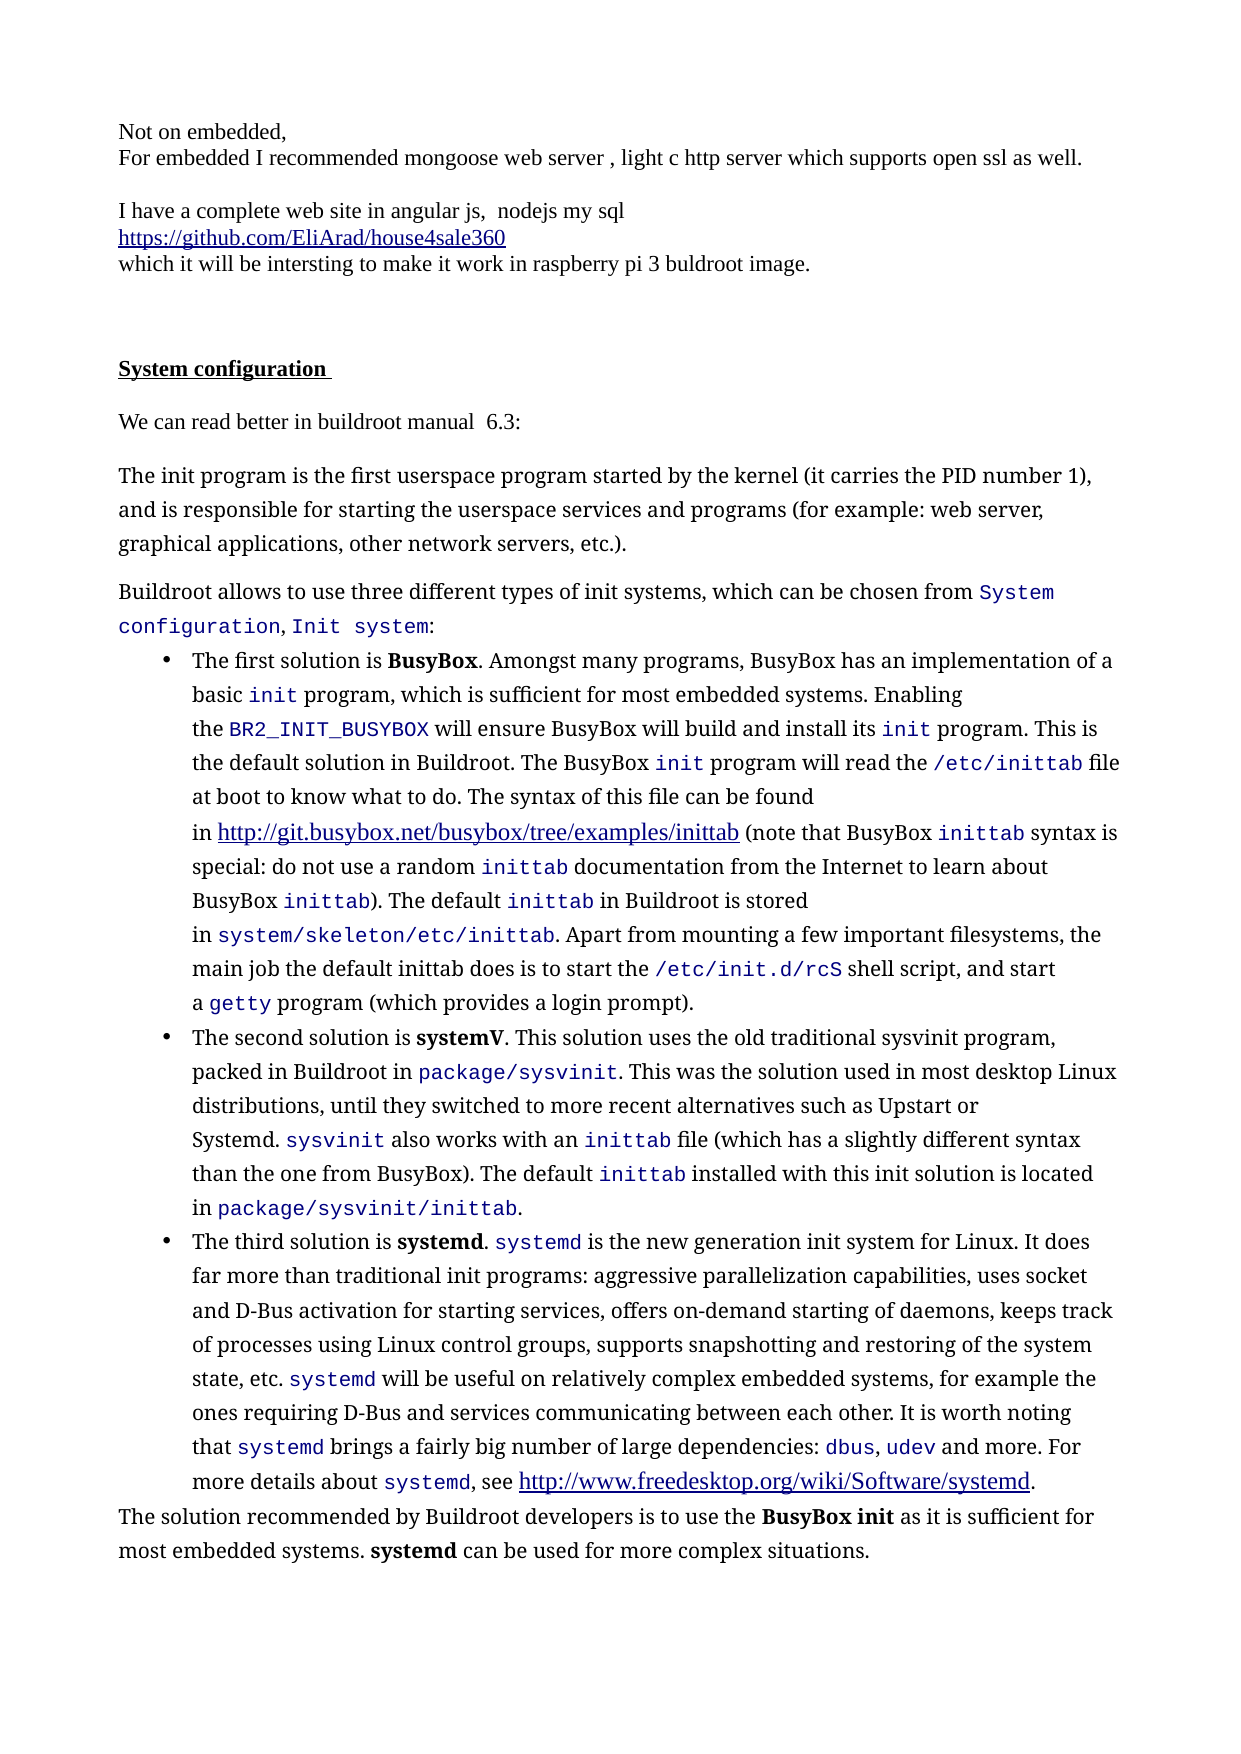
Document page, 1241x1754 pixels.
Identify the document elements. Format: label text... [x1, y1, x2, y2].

text Not on embedded, [118, 118, 1122, 144]
text Buildroot allows to use three different types of init systems, which can be chosen from System configuration, Init system: [118, 577, 1122, 640]
text which it will be intersting to make it work in raspberry pi 3 buldroot image. [118, 250, 1122, 276]
text For embedded I recommended mongoose web server , light c http server which supports open ssl as well. [118, 144, 1122, 171]
text We can read better in buildroot manual 6.3: [118, 408, 1122, 434]
text The solution recommended by Buildroot developers is to use the BusyBox init as it is sufficient for most embedded systems. systemd can be used for more complex situations. [118, 1502, 1122, 1564]
list The first solution is BusyBox. Amongst many programs, BusyBox has an implementation of a basic init program, which is sufficient for most embedded systems. Enabling the BR2_INIT_BUSYBOX will ensure BusyBox will build and install its init program. This is the default solution in Buildroot. The BusyBox init program will read the /etc/inittab file at boot to know what to do. The syntax of this file can be found in http://git.busybox.net/busybox/tree/examples/inittab (note that BusyBox inittab syntax is special: do not use a random inittab documentation from the Internet to learn about BusyBox inittab). The default inittab in Buildroot is stored in system/skeleton/etc/inittab. Apart from mounting a few important filesystems, the main job the default inittab does is to start the /etc/init.d/rcS shell script, and start a getty program (which provides a login prompt). [162, 646, 1122, 1017]
text https://github.com/EliArad/house4sale360 [118, 223, 1122, 250]
text I have a complete web site in angular js, nodejs my sql [118, 197, 1122, 223]
text System configuration [118, 355, 1122, 382]
list The third solution is systemd. systemd is the new generation init system for Linux. It does far more than traditional init programs: aggressive parallelization capabilities, uses socket and D-Bus activation for starting services, offers on-demand starting of daemons, keeps track of processes using Linux control groups, supports snapshotting and restoring of the system state, etc. systemd will be useful on relatively complex embedded systems, for example the ones requiring D-Bus and services communicating between each other. It is worth noting that systemd brings a fairly big number of large dependencies: dbus, udev and more. For more details about systemd, see http://www.freedesktop.org/wiki/Software/systemd. [162, 1227, 1122, 1496]
text The init program is the first userspace program started by the kernel (it carries the PID number 1), and is responsible for starting the userspace services and programs (for example: web server, graphical applications, other network servers, etc.). [118, 461, 1122, 557]
list The second solution is systemV. This solution uses the old traditional sysvinit program, packed in Buildroot in package/sysvinit. This was the solution used in most desktop Linux distributions, until they switched to more recent alternatives such as Upstart or Systemd. sysvinit also works with an inittab file (which has a slightly different syntax than the one from BusyBox). The default inittab installed with this init solution is located in package/sysvinit/inittab. [162, 1023, 1122, 1222]
